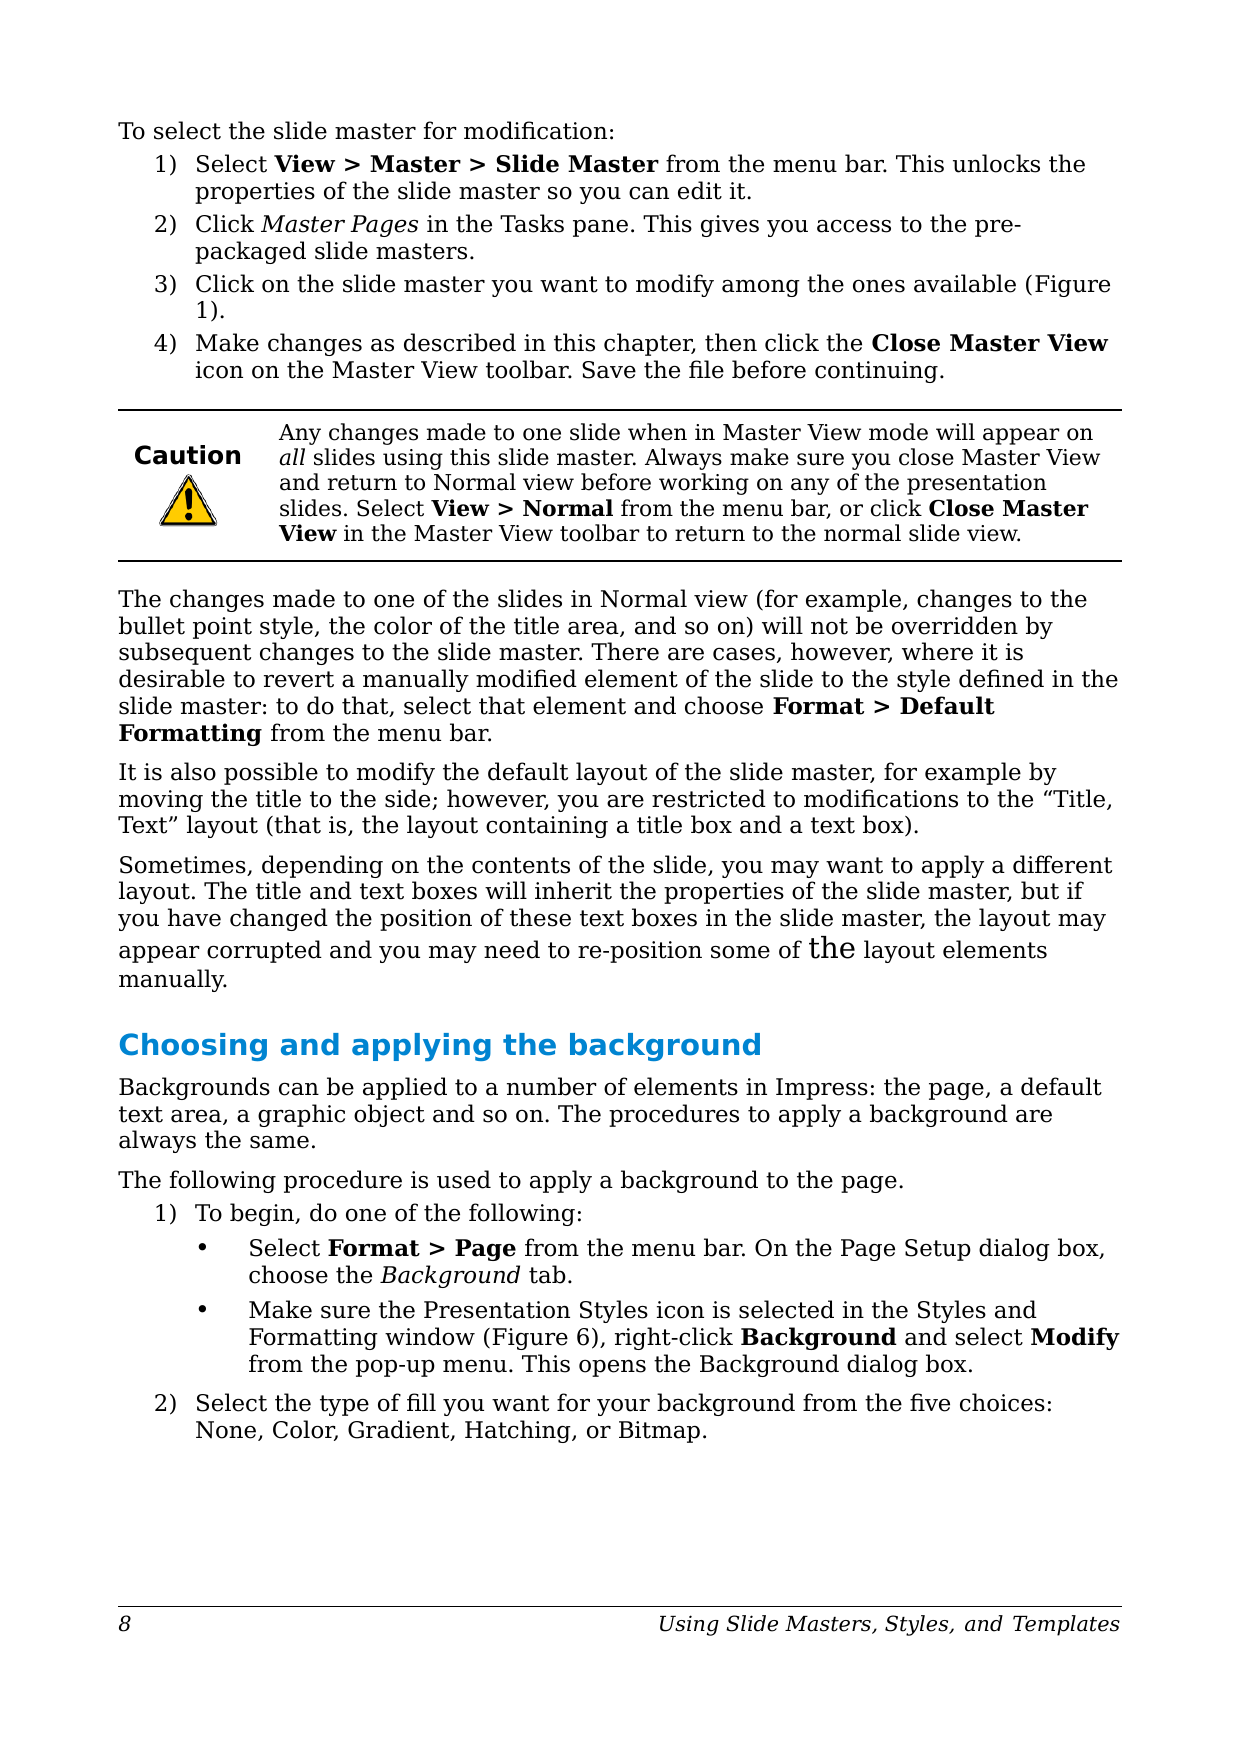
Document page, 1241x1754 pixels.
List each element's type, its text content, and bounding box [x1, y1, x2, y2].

list The following procedure is used to apply a background to the page. [118, 1167, 1122, 1193]
list To begin, do one of the following: [177, 1200, 1122, 1227]
table_header Any changes made to one slide when in Master View mode will appear on all slides using this slide master. Always make sure you close Master View and return to Normal view before working on any of the presentation slides. Select View > Normal from the menu bar, or click Close Master View in the Master View toolbar to return to the normal slide view. [258, 411, 1122, 560]
text Backgrounds can be applied to a number of elements in Impress: the page, a default text area, a graphic object and so on. The procedures to apply a background are always the same. [118, 1074, 1122, 1154]
table_header Caution [118, 411, 257, 560]
list Click Master Pages in the Tasks pane. This gives you access to the pre-packaged slide masters. [177, 211, 1122, 264]
list To select the slide master for modification: [118, 118, 1122, 145]
list Make changes as described in this chapter, then click the Close Master View icon on the Master View toolbar. Save the file before continuing. [177, 330, 1122, 384]
text It is also possible to modify the default layout of the slide master, for example by moving the title to the side; however, you are restricted to modifications to the “Title, Text” layout (that is, the layout containing a title box and a text box). [118, 759, 1122, 839]
list Make sure the Presentation Styles icon is selected in the Styles and Formatting window (Figure 6), right-click Background and select Modify from the pop-up menu. This opens the Background dialog box. [195, 1295, 1122, 1378]
list Select Format > Page from the menu bar. On the Page Setup dialog box, choose the Background tab. [195, 1233, 1122, 1289]
list Select the type of fill you want for your background from the five choices: None, Color, Gradient, Hatching, or Bitmap. [177, 1390, 1122, 1443]
picture [155, 470, 220, 530]
text The changes made to one of the slides in Normal view (for example, changes to the bullet point style, the color of the title area, and so on) will not be overridden by subsequent changes to the slide master. There are cases, however, where it is desirable to revert a manually modified element of the slide to the style defined in the slide master: to do that, select that element and choose Format > Default Formatting from the menu bar. [118, 586, 1122, 747]
text Sometimes, depending on the contents of the slide, you may want to apply a different layout. The title and text boxes will inherit the properties of the slide master, but if you have changed the position of these text boxes in the slide master, the layout may appear corrupted and you may need to re-position some of the layout elements manually. [118, 852, 1122, 992]
list Click on the slide master you want to modify among the ones available (Figure 1). [177, 271, 1122, 324]
list Select View > Master > Slide Master from the menu bar. This unlocks the properties of the slide master so you can edit it. [177, 151, 1122, 205]
subtitle Choosing and applying the background [118, 1028, 1122, 1062]
